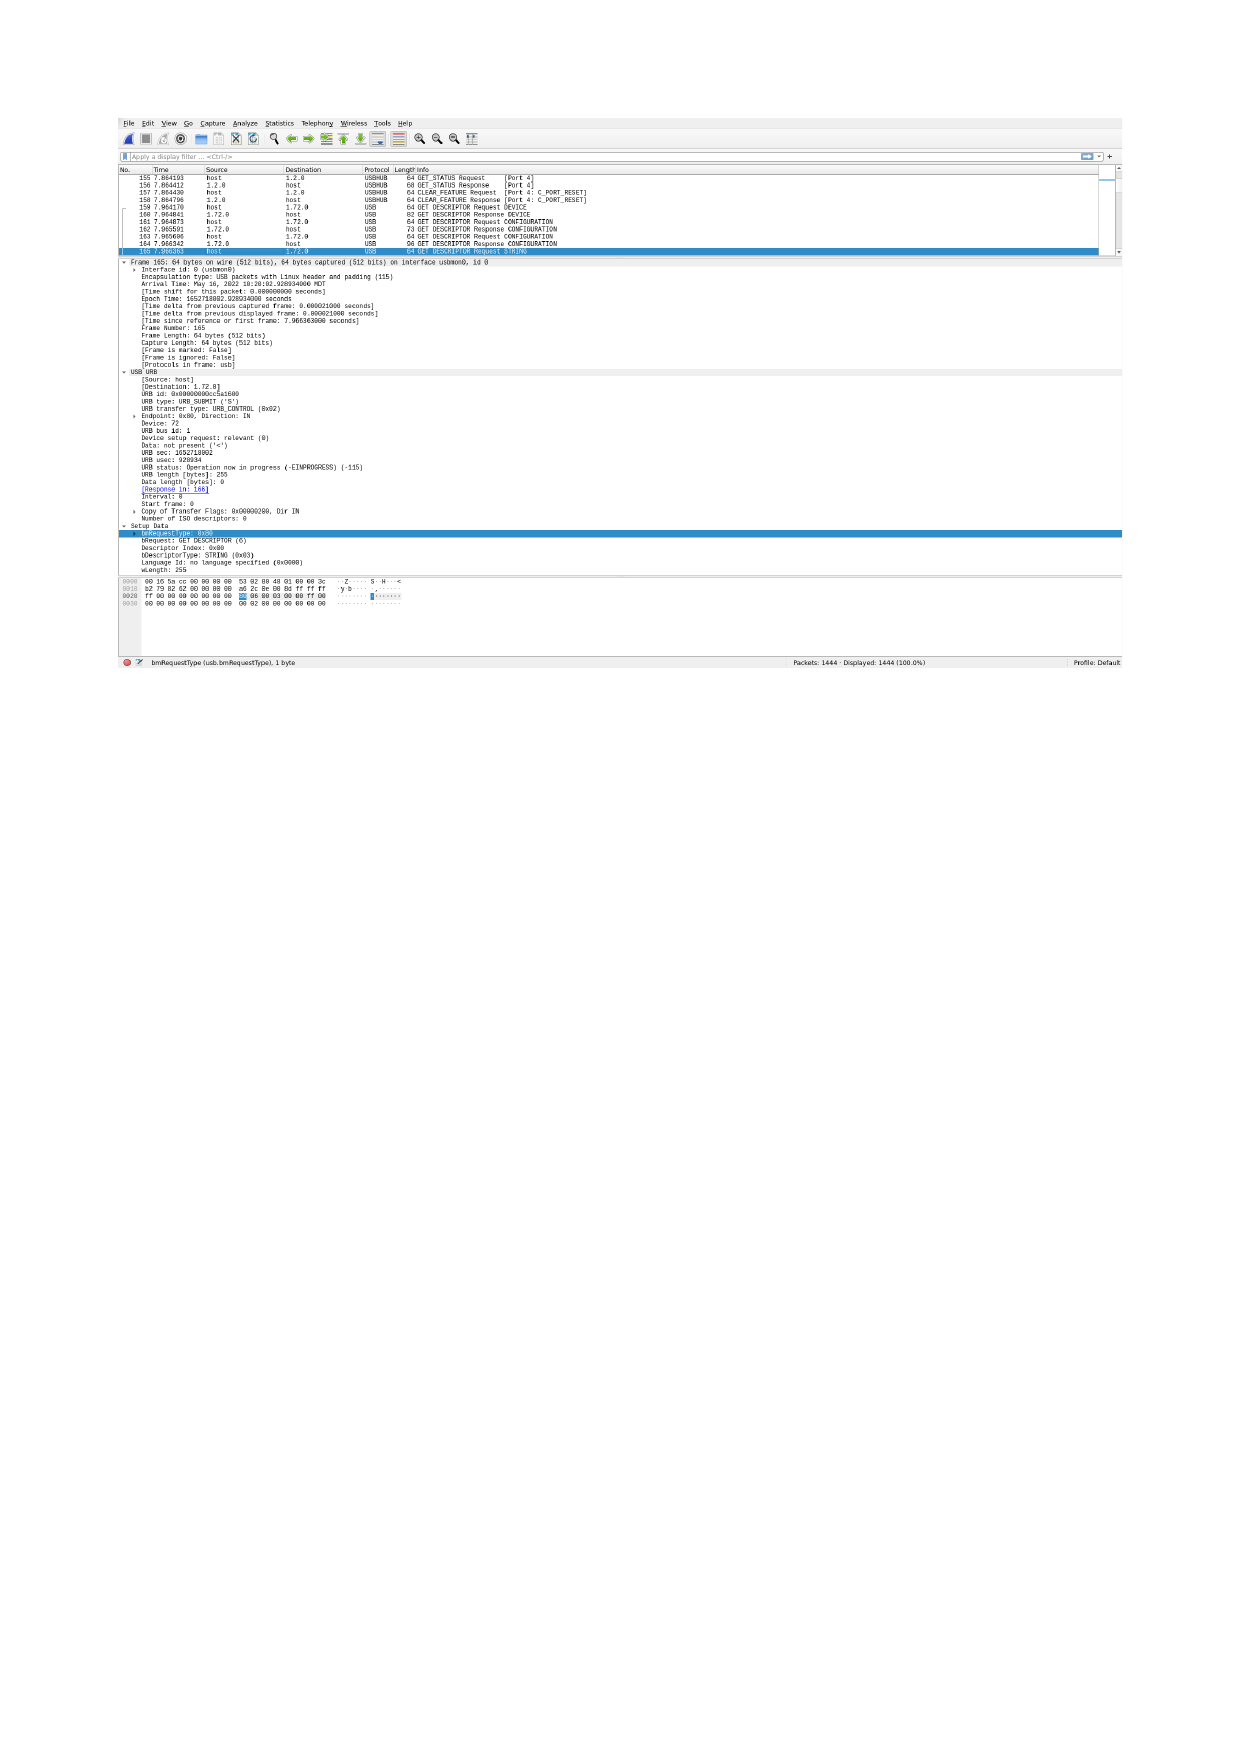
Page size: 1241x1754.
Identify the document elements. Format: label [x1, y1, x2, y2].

picture [118, 118, 1123, 668]
